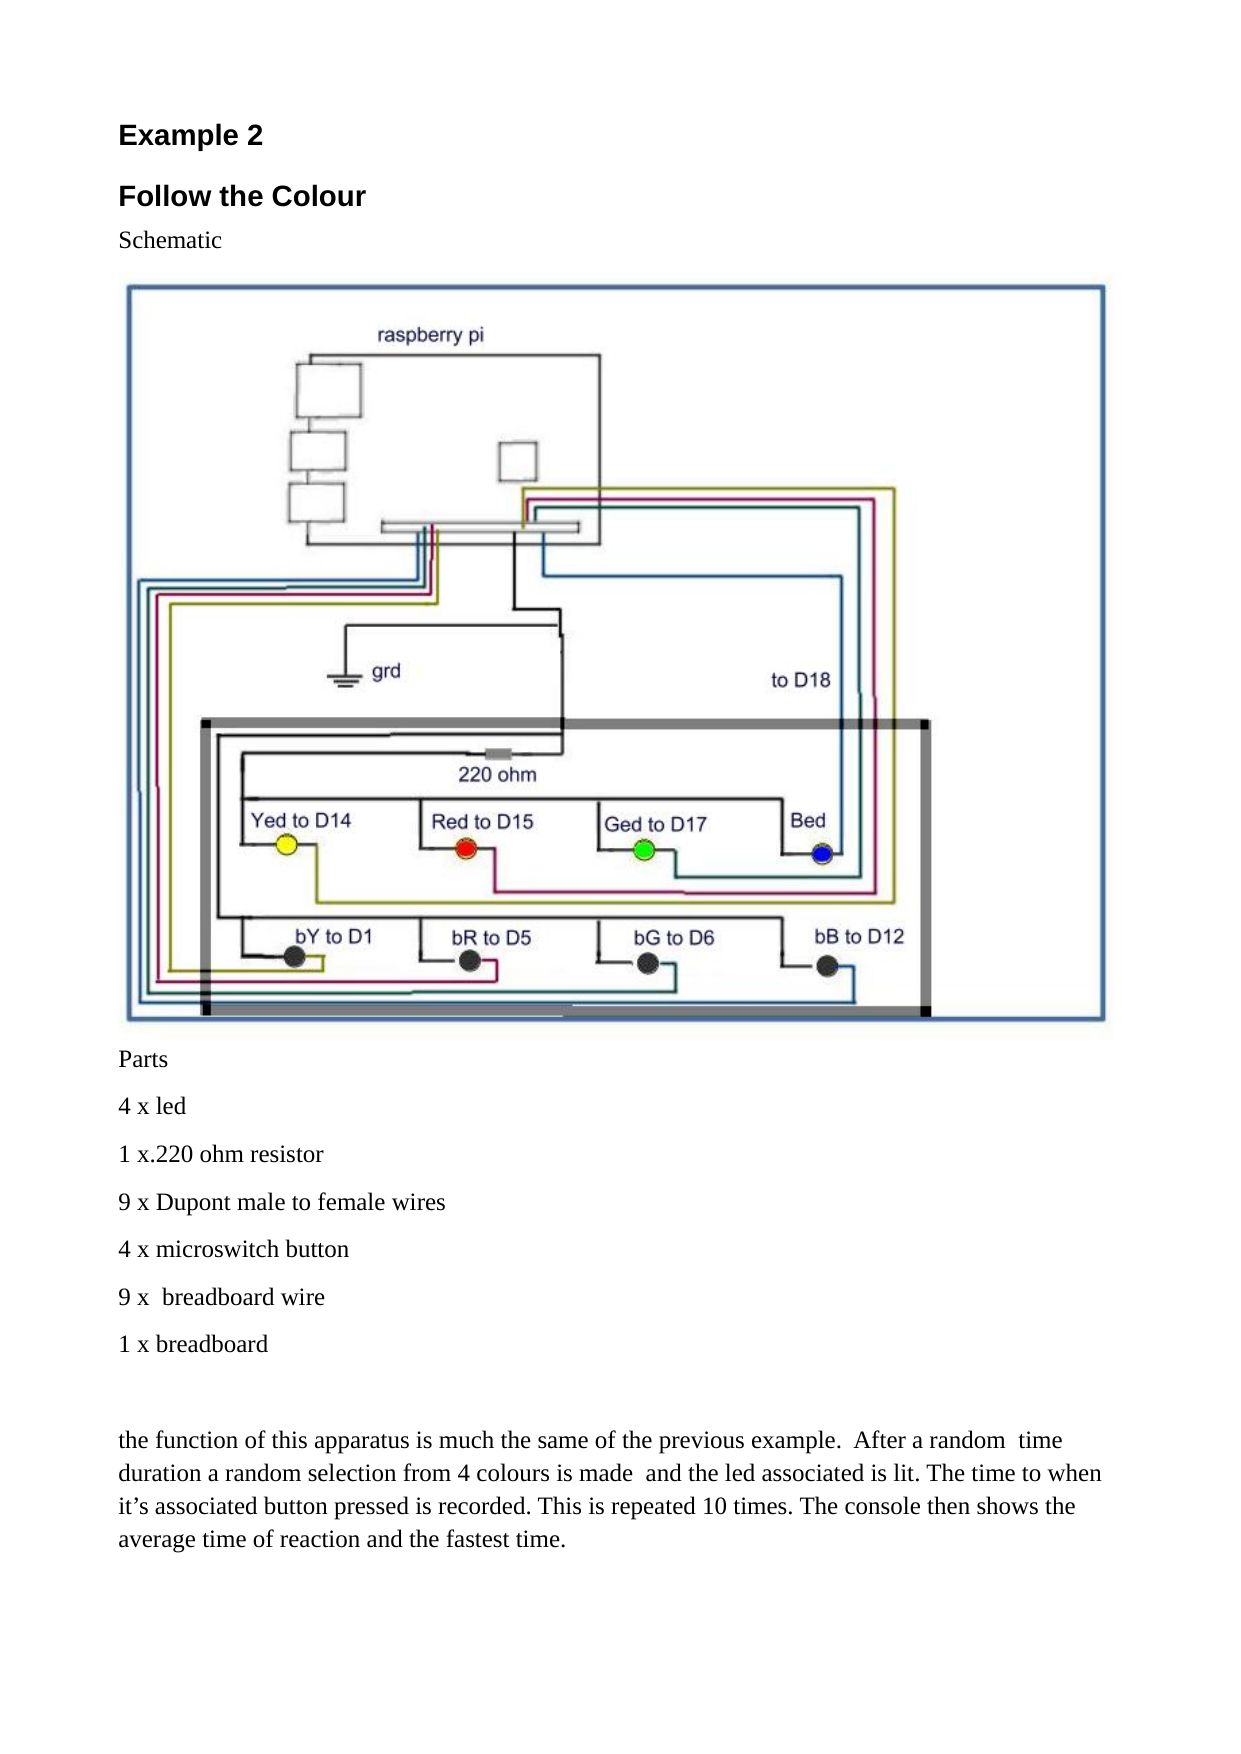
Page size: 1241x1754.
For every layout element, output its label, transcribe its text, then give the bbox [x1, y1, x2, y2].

text 9 x breadboard wire [118, 1282, 1122, 1311]
text 1 x breadboard [118, 1329, 1122, 1358]
text 4 x led [118, 1091, 1122, 1120]
text 4 x microswitch button [118, 1234, 1122, 1263]
text 9 x Dupont male to female wires [118, 1187, 1122, 1215]
text Parts [118, 1040, 1122, 1073]
text the function of this apparatus is much the same of the previous example. After a random time duration a random selection from 4 colours is made and the led associated is lit. The time to when it’s associated button pressed is recorded. This is repeated 10 times. The console then shows the average time of reaction and the fastest time. [118, 1425, 1122, 1552]
subtitle Example 2 [118, 118, 1122, 152]
picture [118, 272, 1123, 1040]
text Schematic [118, 225, 1122, 254]
subtitle Follow the Colour [118, 179, 1122, 213]
text 1 x.220 ohm resistor [118, 1139, 1122, 1168]
